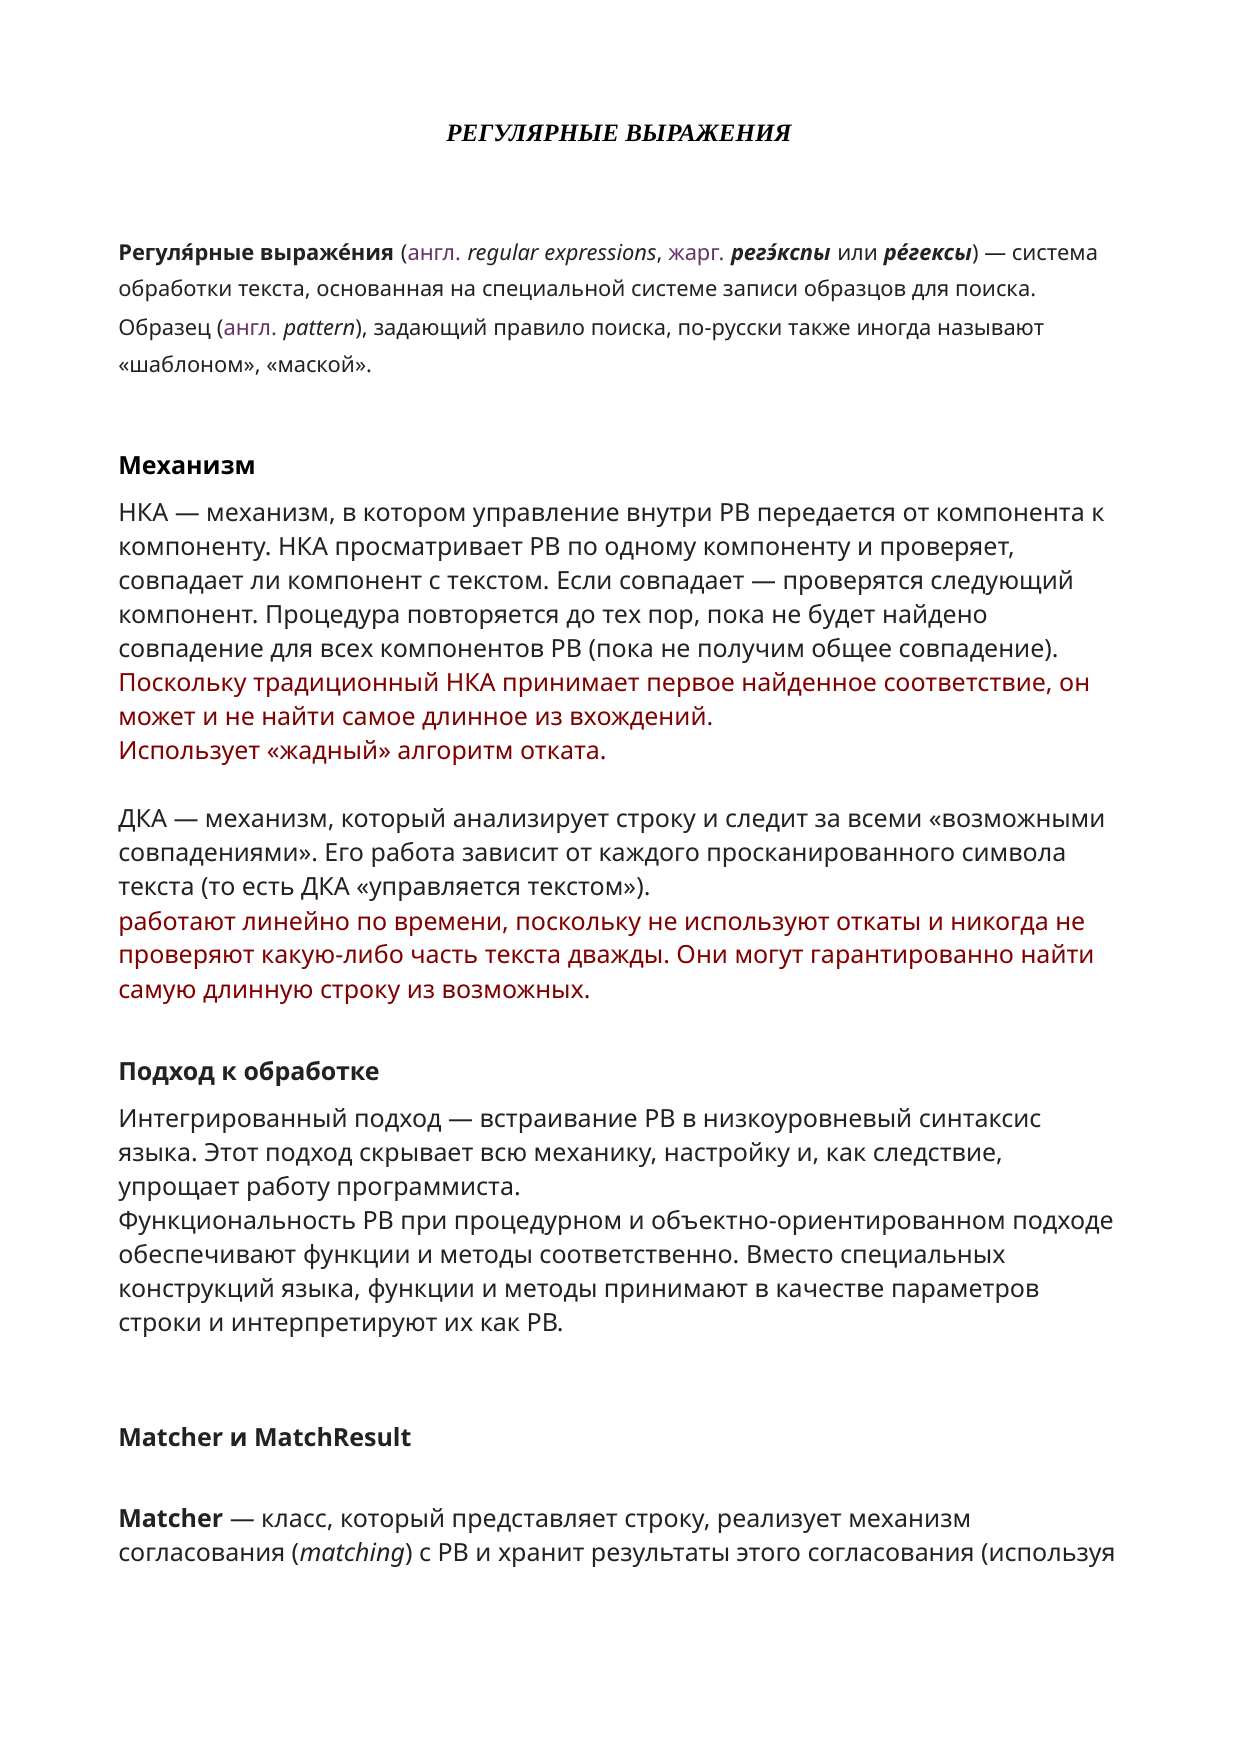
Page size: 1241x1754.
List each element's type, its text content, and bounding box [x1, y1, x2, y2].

text Matcher — класс, который представляет строку, реализует механизм согласования (matching) с РВ и хранит результаты этого согласования (используя [118, 1500, 1122, 1568]
text Регуля́рные выраже́ния (англ. regular expressions, жарг. регэ́кспы или ре́гексы) — система обработки текста, основанная на специальной системе записи образцов для поиска. Образец (англ. pattern), задающий правило поиска, по-русски также иногда называют «шаблоном», «маской». [118, 233, 1122, 379]
text Использует «жадный» алгоритм отката. ДКА — механизм, который анализирует строку и следит за всеми «возможными совпадениями». Его работа зависит от каждого просканированного символа текста (то есть ДКА «управляется текстом»). [118, 733, 1122, 903]
text работают линейно по времени, поскольку не используют откаты и никогда не проверяют какую-либо часть текста дважды. Они могут гарантированно найти самую длинную строку из возможных. [118, 903, 1122, 1005]
subtitle Подход к обработке [118, 1054, 1122, 1088]
text НКА — механизм, в котором управление внутри РВ передается от компонента к компоненту. НКА просматривает РВ по одному компоненту и проверяет, совпадает ли компонент с текстом. Если совпадает — проверятся следующий компонент. Процедура повторяется до тех пор, пока не будет найдено совпадение для всех компонентов РВ (пока не получим общее совпадение). [118, 494, 1122, 665]
text Поскольку традиционный НКА принимает первое найденное соответствие, он может и не найти самое длинное из вхождений. [118, 665, 1122, 733]
text РЕГУЛЯРНЫЕ ВЫРАЖЕНИЯ [118, 118, 1122, 147]
subtitle Matcher и MatchResult [118, 1419, 1122, 1454]
subtitle Механизм [118, 448, 1122, 482]
text Интегрированный подход — встраивание РВ в низкоуровневый синтаксис языка. Этот подход скрывает всю механику, настройку и, как следствие, упрощает работу программиста. Функциональность РВ при процедурном и объектно-ориентированном подходе обеспечивают функции и методы соответственно. Вместо специальных конструкций языка, функции и методы принимают в качестве параметров строки и интерпретируют их как РВ. [118, 1101, 1122, 1339]
